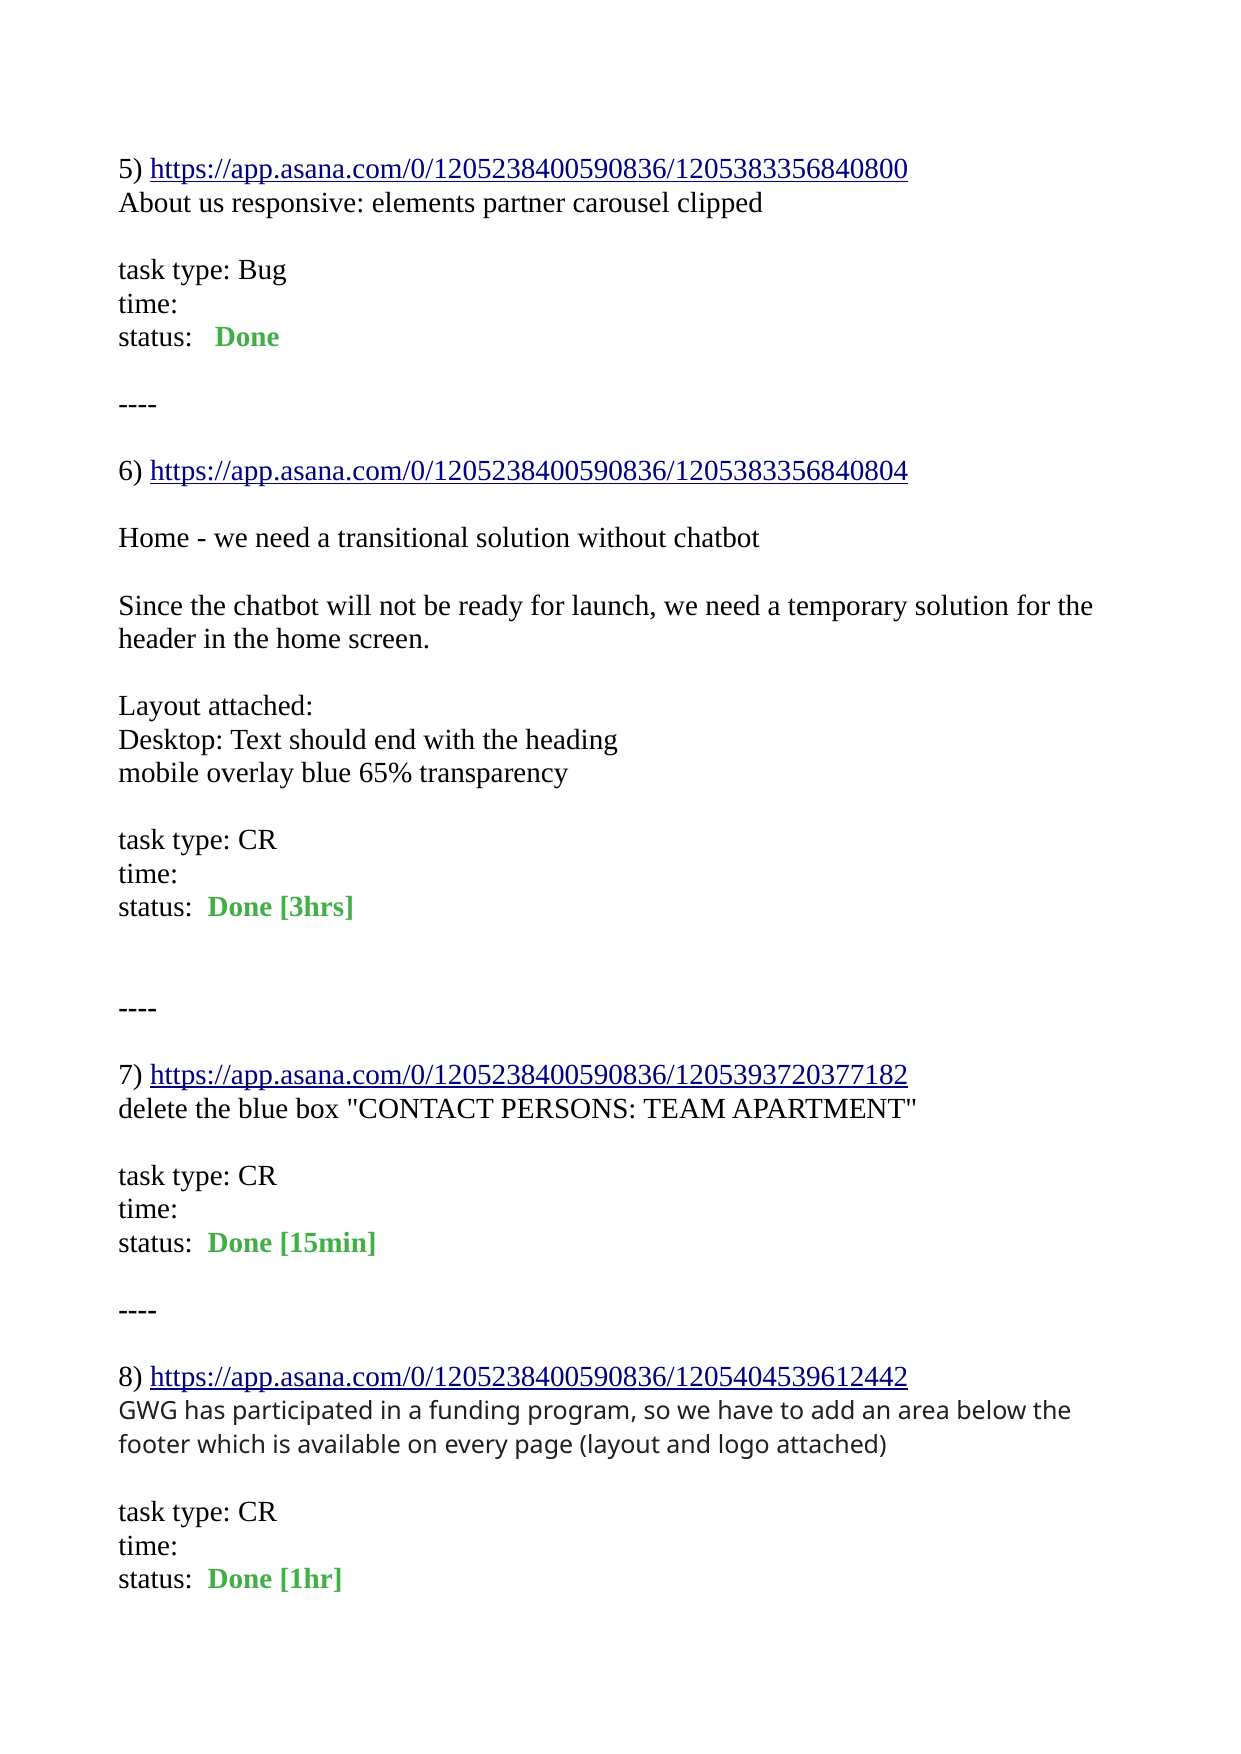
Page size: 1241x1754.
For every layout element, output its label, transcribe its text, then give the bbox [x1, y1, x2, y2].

text mobile overlay blue 65% transparency [118, 755, 1122, 789]
text status: Done [15min] [118, 1225, 1122, 1258]
text 8) https://app.asana.com/0/1205238400590836/1205404539612442 [118, 1359, 1122, 1393]
text task type: CR [118, 1158, 1122, 1191]
text time: [118, 1191, 1122, 1225]
text Layout attached: [118, 688, 1122, 722]
text 7) https://app.asana.com/0/1205238400590836/1205393720377182 [118, 1057, 1122, 1091]
text GWG has participated in a funding program, so we have to add an area below the footer which is available on every page (layout and logo attached) [118, 1393, 1122, 1461]
text task type: Bug [118, 252, 1122, 286]
text time: [118, 856, 1122, 889]
text time: [118, 1528, 1122, 1561]
text Since the chatbot will not be ready for launch, we need a temporary solution for the header in the home screen. [118, 588, 1122, 655]
text About us responsive: elements partner carousel clipped [118, 185, 1122, 219]
text ---- [118, 1292, 1122, 1326]
text status: Done [3hrs] [118, 889, 1122, 923]
text delete the blue box "CONTACT PERSONS: TEAM APARTMENT" [118, 1091, 1122, 1124]
text Desktop: Text should end with the heading [118, 722, 1122, 755]
text Home - we need a transitional solution without chatbot [118, 521, 1122, 554]
text task type: CR [118, 1494, 1122, 1528]
text 5) https://app.asana.com/0/1205238400590836/1205383356840800 [118, 152, 1122, 185]
text status: Done [1hr] [118, 1561, 1122, 1595]
text status: Done [118, 319, 1122, 353]
text ---- [118, 990, 1122, 1024]
text ---- [118, 386, 1122, 420]
text 6) https://app.asana.com/0/1205238400590836/1205383356840804 [118, 453, 1122, 487]
text task type: CR [118, 822, 1122, 856]
text time: [118, 286, 1122, 319]
